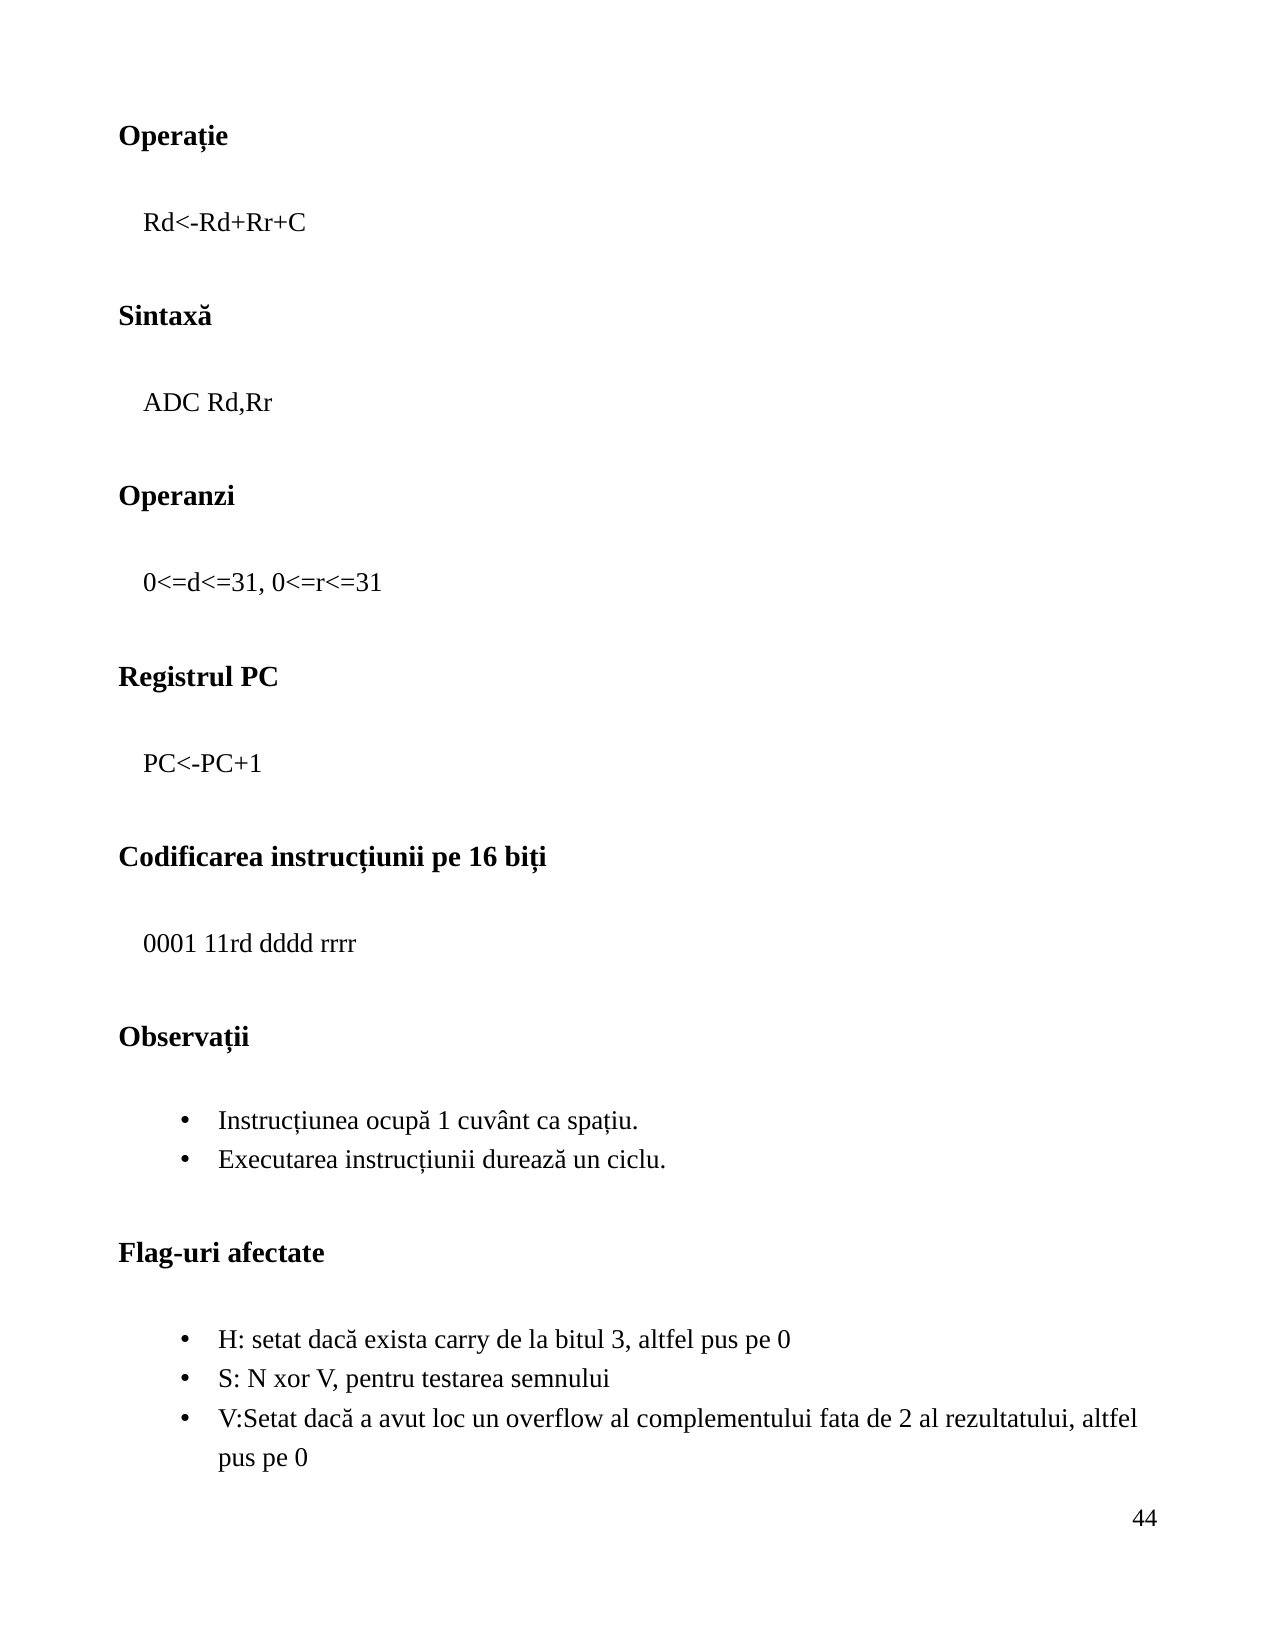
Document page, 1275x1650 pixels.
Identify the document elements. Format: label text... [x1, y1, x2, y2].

text ADC Rd,Rr [143, 386, 1157, 417]
subtitle Operanzi [118, 478, 1157, 512]
subtitle Sintaxă [118, 298, 1157, 332]
text 0<=d<=31, 0<=r<=31 [143, 566, 1157, 598]
list S: N xor V, pentru testarea semnului [180, 1363, 1157, 1394]
subtitle Registrul PC [118, 659, 1157, 692]
text PC<-PC+1 [143, 747, 1157, 778]
list H: setat dacă exista carry de la bitul 3, altfel pus pe 0 [180, 1323, 1157, 1355]
list Executarea instrucțiunii durează un ciclu. [180, 1143, 1157, 1174]
list V:Setat dacă a avut loc un overflow al complementului fata de 2 al rezultatului, altfel pus pe 0 [180, 1402, 1157, 1472]
text Rd<-Rd+Rr+C [143, 206, 1157, 237]
subtitle Observații [118, 1019, 1157, 1053]
subtitle Flag-uri afectate [118, 1236, 1157, 1269]
list Instrucțiunea ocupă 1 cuvânt ca spațiu. [180, 1104, 1157, 1135]
text 0001 11rd dddd rrrr [143, 927, 1157, 958]
subtitle Codificarea instrucțiunii pe 16 biți [118, 839, 1157, 872]
subtitle Operație [118, 118, 1157, 152]
